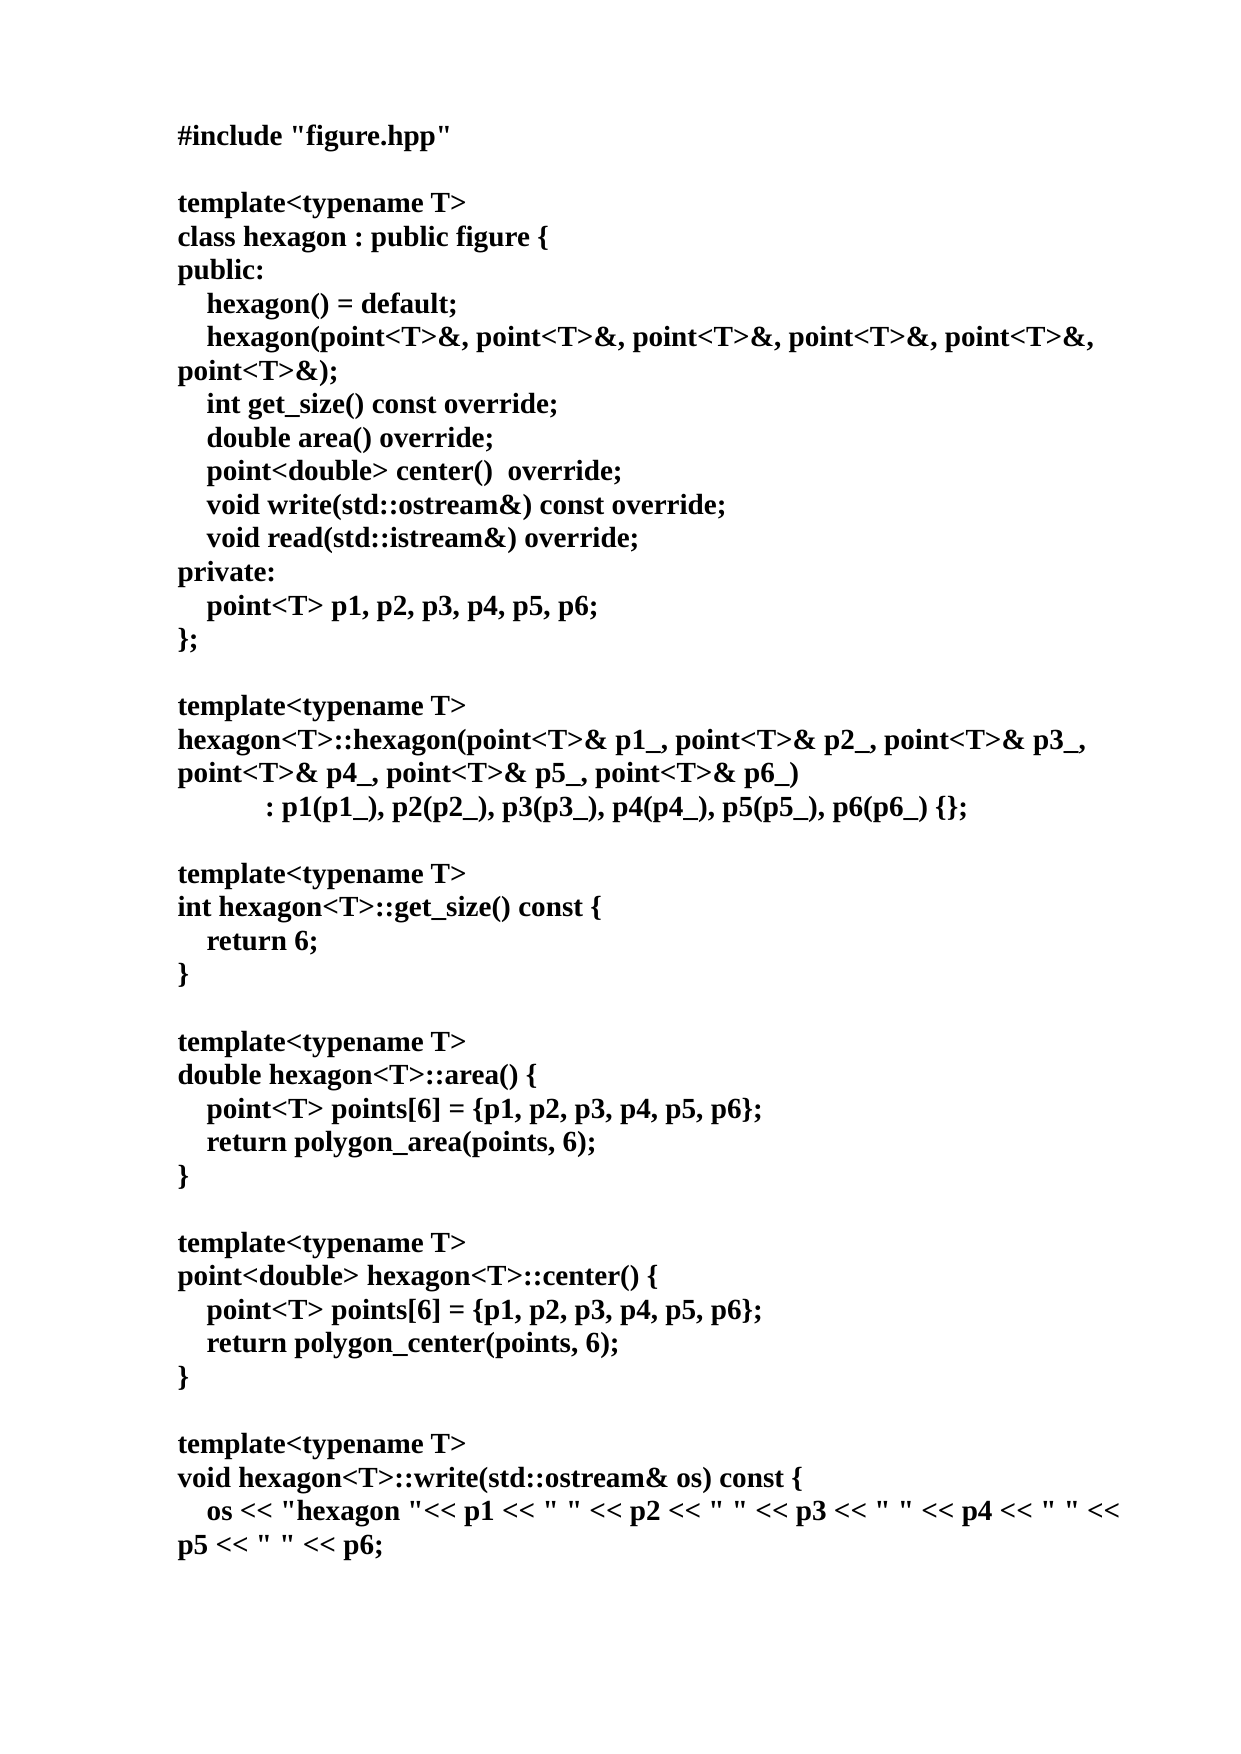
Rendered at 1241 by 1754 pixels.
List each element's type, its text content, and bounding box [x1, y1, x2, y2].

text point<T> points[6] = {p1, p2, p3, p4, p5, p6}; [177, 1091, 1152, 1124]
text } [177, 1359, 1152, 1393]
text hexagon<T>::hexagon(point<T>& p1_, point<T>& p2_, point<T>& p3_, point<T>& p4_, point<T>& p5_, point<T>& p6_) [177, 722, 1152, 789]
text return 6; [177, 923, 1152, 957]
text template<typename T> [177, 1024, 1152, 1057]
text private: [177, 554, 1152, 588]
text template<typename T> [177, 1225, 1152, 1258]
text template<typename T> [177, 185, 1152, 219]
text point<double> center() override; [177, 453, 1152, 487]
text #include "figure.hpp" [177, 118, 1152, 152]
text void read(std::istream&) override; [177, 521, 1152, 554]
text double hexagon<T>::area() { [177, 1057, 1152, 1091]
text } [177, 1158, 1152, 1191]
text }; [177, 621, 1152, 655]
text hexagon() = default; [177, 286, 1152, 319]
text return polygon_area(points, 6); [177, 1124, 1152, 1158]
text return polygon_center(points, 6); [177, 1326, 1152, 1359]
text point<T> p1, p2, p3, p4, p5, p6; [177, 588, 1152, 621]
text : p1(p1_), p2(p2_), p3(p3_), p4(p4_), p5(p5_), p6(p6_) {}; [177, 789, 1152, 822]
text template<typename T> [177, 1426, 1152, 1460]
text int hexagon<T>::get_size() const { [177, 889, 1152, 923]
text hexagon(point<T>&, point<T>&, point<T>&, point<T>&, point<T>&, point<T>&); [177, 319, 1152, 386]
text void write(std::ostream&) const override; [177, 487, 1152, 521]
text point<T> points[6] = {p1, p2, p3, p4, p5, p6}; [177, 1292, 1152, 1326]
text class hexagon : public figure { [177, 219, 1152, 252]
text void hexagon<T>::write(std::ostream& os) const { [177, 1460, 1152, 1493]
text double area() override; [177, 420, 1152, 453]
text public: [177, 252, 1152, 286]
text template<typename T> [177, 856, 1152, 889]
text } [177, 957, 1152, 990]
text os << "hexagon "<< p1 << " " << p2 << " " << p3 << " " << p4 << " " << p5 << " " << p6; [177, 1493, 1152, 1560]
text template<typename T> [177, 688, 1152, 722]
text point<double> hexagon<T>::center() { [177, 1258, 1152, 1292]
text int get_size() const override; [177, 386, 1152, 420]
